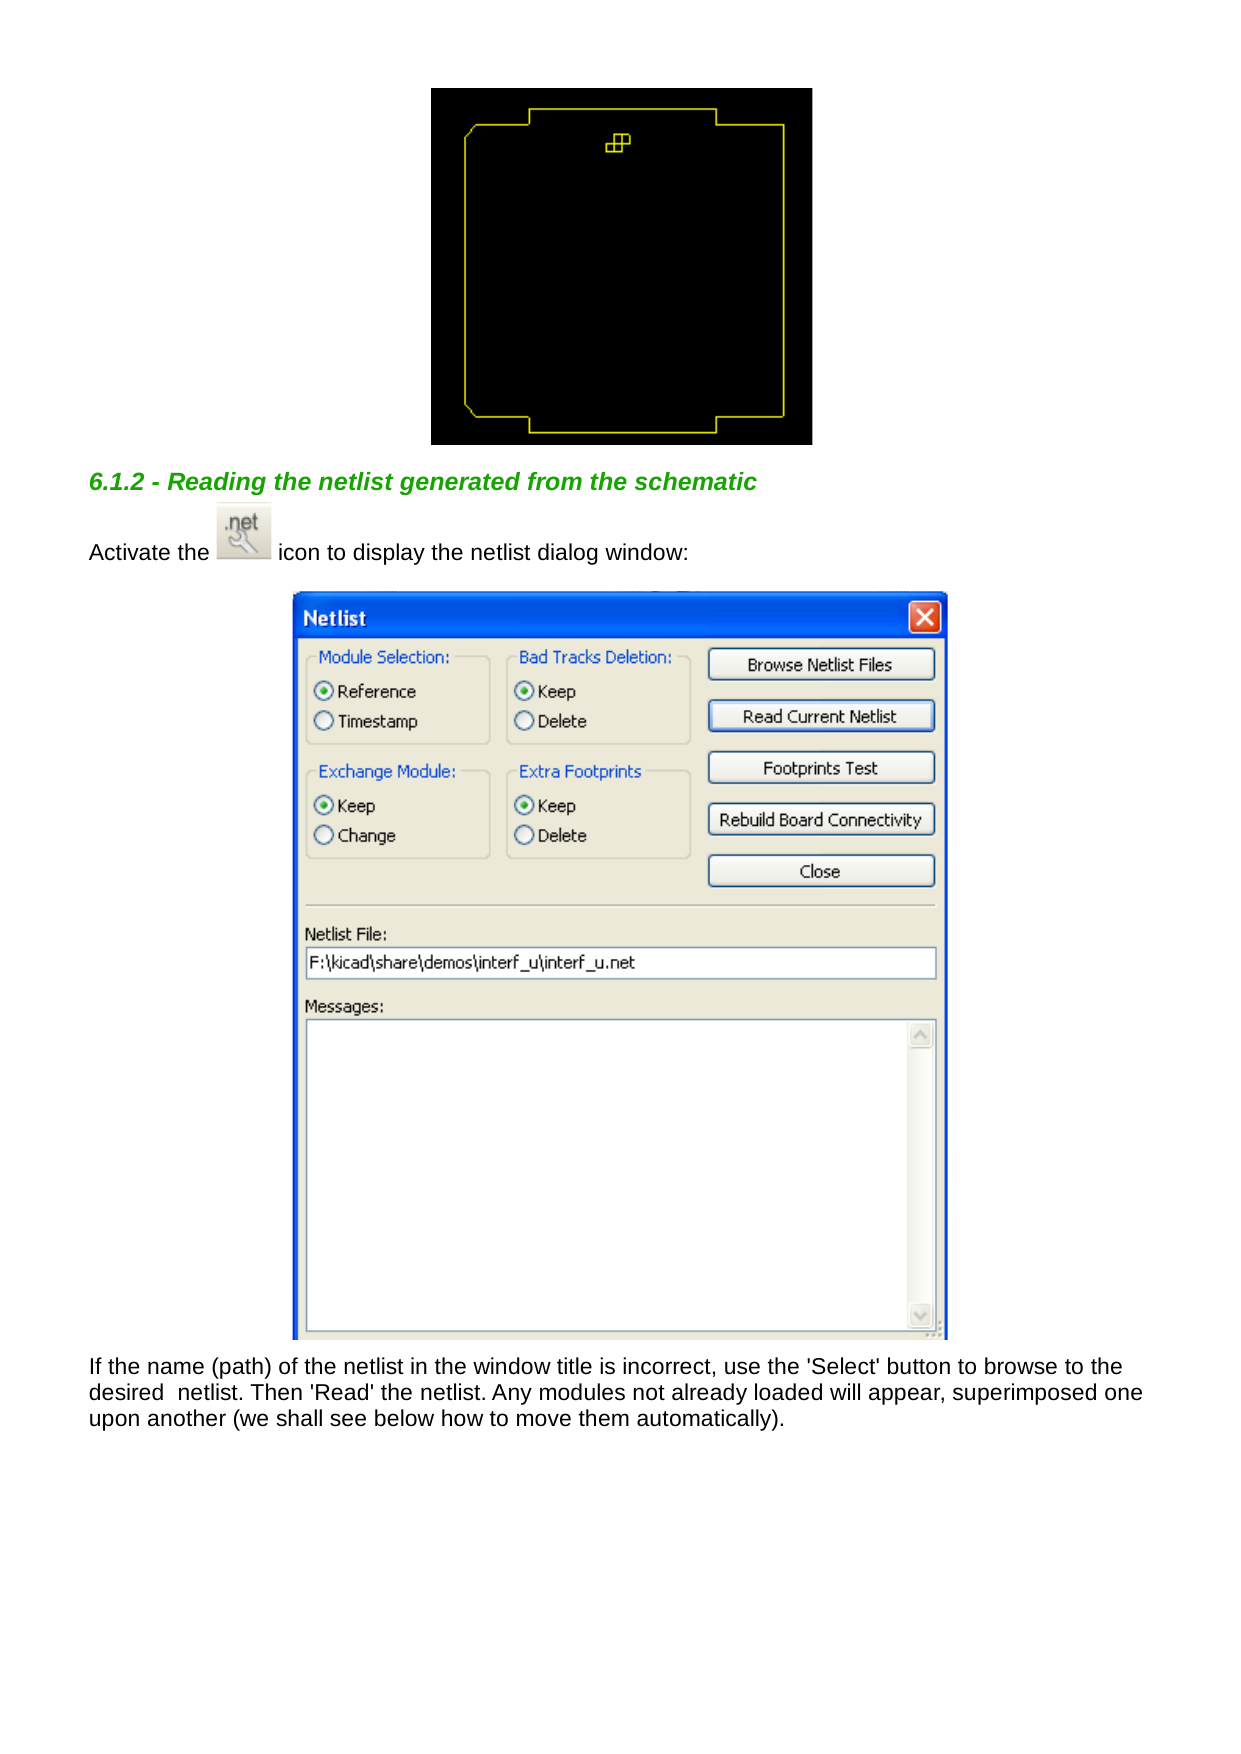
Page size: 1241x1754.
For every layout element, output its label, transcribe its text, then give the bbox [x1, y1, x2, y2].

subtitle Reading the netlist generated from the schematic [88, 468, 1152, 496]
picture [216, 502, 272, 561]
text Activate the icon to display the netlist dialog window: [88, 502, 1152, 565]
text If the name (path) of the netlist in the window title is incorrect, use the 'Select' button to browse to the desired netlist. Then 'Read' the netlist. Any modules not already loaded will appear, superimposed one upon another (we shall see below how to move them automatically). [88, 1353, 1152, 1431]
picture [292, 591, 948, 1340]
